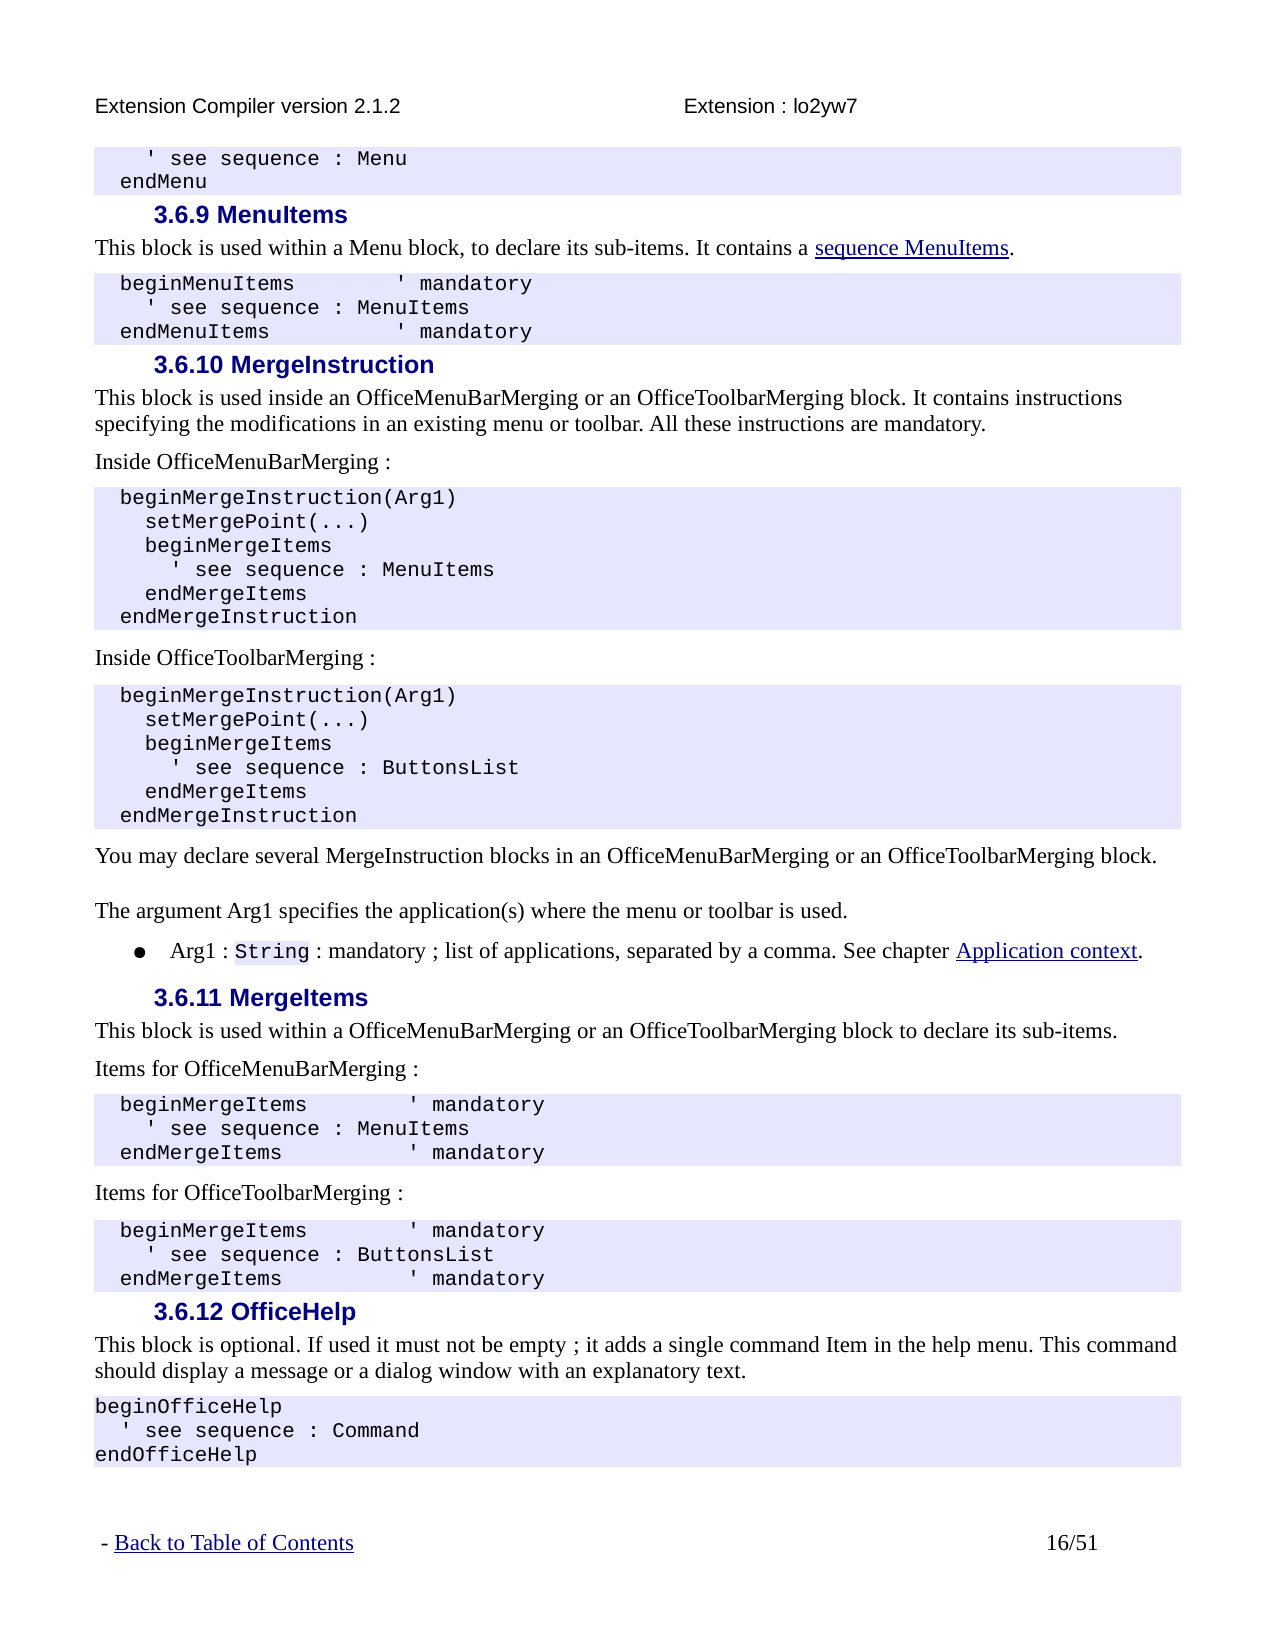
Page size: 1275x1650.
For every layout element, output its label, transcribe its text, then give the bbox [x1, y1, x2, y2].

text beginMergeItems ' mandatory [94, 1094, 1181, 1118]
text beginMergeItems ' mandatory [94, 1220, 1181, 1244]
text ' see sequence : MenuItems [94, 297, 1181, 321]
text beginMergeInstruction(Arg1) [94, 685, 1181, 709]
text beginMergeItems [94, 733, 1181, 757]
text ' see sequence : MenuItems [94, 558, 1181, 582]
text Inside OfficeToolbarMerging : [94, 645, 1181, 671]
text endMergeItems [94, 781, 1181, 805]
text ' see sequence : ButtonsList [94, 1244, 1181, 1268]
list Arg1 : String : mandatory ; list of applications, separated by a comma. See chapter Application context. [132, 938, 1181, 965]
text ' see sequence : Menu [94, 147, 1181, 171]
text endMergeItems [94, 582, 1181, 606]
text endMenuItems ' mandatory [94, 321, 1181, 345]
text The argument Arg1 specifies the application(s) where the menu or toolbar is used. [94, 898, 1181, 924]
text ' see sequence : MenuItems [94, 1118, 1181, 1142]
text beginMenuItems ' mandatory [94, 273, 1181, 297]
text endOfficeHelp [94, 1443, 1181, 1467]
text Inside OfficeMenuBarMerging : [94, 449, 1181, 474]
text ' see sequence : ButtonsList [94, 757, 1181, 781]
text endMergeInstruction [94, 606, 1181, 630]
text setMergePoint(...) [94, 511, 1181, 534]
text beginOfficeHelp [94, 1396, 1181, 1419]
text You may declare several MergeInstruction blocks in an OfficeMenuBarMerging or an OfficeToolbarMerging block. [94, 843, 1181, 869]
subtitle MergeItems [153, 984, 1181, 1012]
subtitle MergeInstruction [153, 351, 1181, 379]
text This block is used within a Menu block, to declare its sub-items. It contains a sequence MenuItems. [94, 235, 1181, 261]
text endMergeInstruction [94, 805, 1181, 829]
text ' see sequence : Command [94, 1419, 1181, 1443]
text Items for OfficeToolbarMerging : [94, 1180, 1181, 1206]
text This block is optional. If used it must not be empty ; it adds a single command Item in the help menu. This command should display a message or a dialog window with an explanatory text. [94, 1332, 1181, 1383]
text endMergeItems ' mandatory [94, 1268, 1181, 1292]
text beginMergeItems [94, 534, 1181, 558]
text This block is used within a OfficeMenuBarMerging or an OfficeToolbarMerging block to declare its sub-items. [94, 1018, 1181, 1043]
text beginMergeInstruction(Arg1) [94, 487, 1181, 511]
subtitle MenuItems [153, 201, 1181, 229]
subtitle OfficeHelp [153, 1298, 1181, 1326]
text Items for OfficeMenuBarMerging : [94, 1056, 1181, 1081]
text endMenu [94, 171, 1181, 195]
text endMergeItems ' mandatory [94, 1142, 1181, 1166]
text This block is used inside an OfficeMenuBarMerging or an OfficeToolbarMerging block. It contains instructions specifying the modifications in an existing menu or toolbar. All these instructions are mandatory. [94, 385, 1181, 436]
text setMergePoint(...) [94, 709, 1181, 733]
